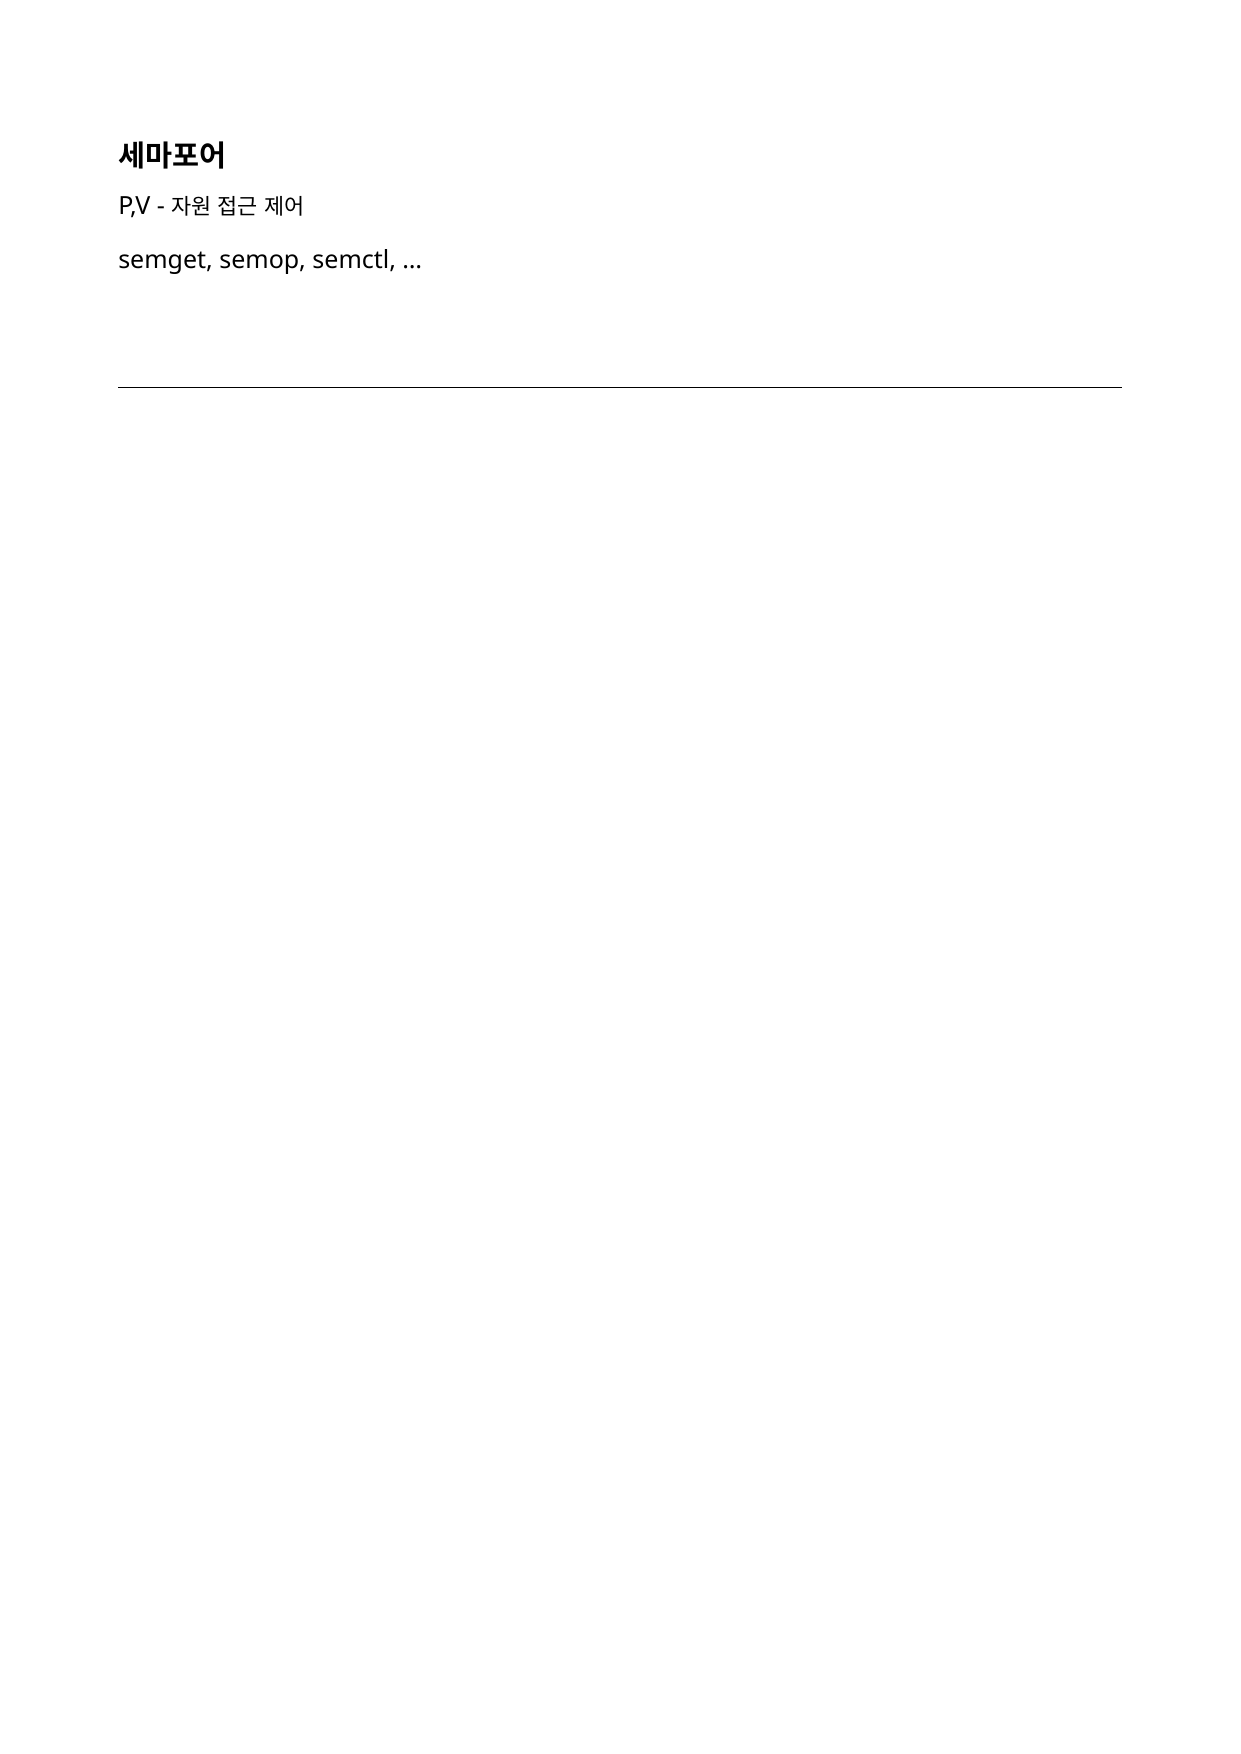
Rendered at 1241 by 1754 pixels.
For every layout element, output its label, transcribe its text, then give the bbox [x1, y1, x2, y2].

text semget, semop, semctl, … [118, 241, 1122, 276]
text P,V - 자원 접근 제어 [118, 188, 1122, 222]
subtitle 세마포어 [118, 133, 1122, 175]
